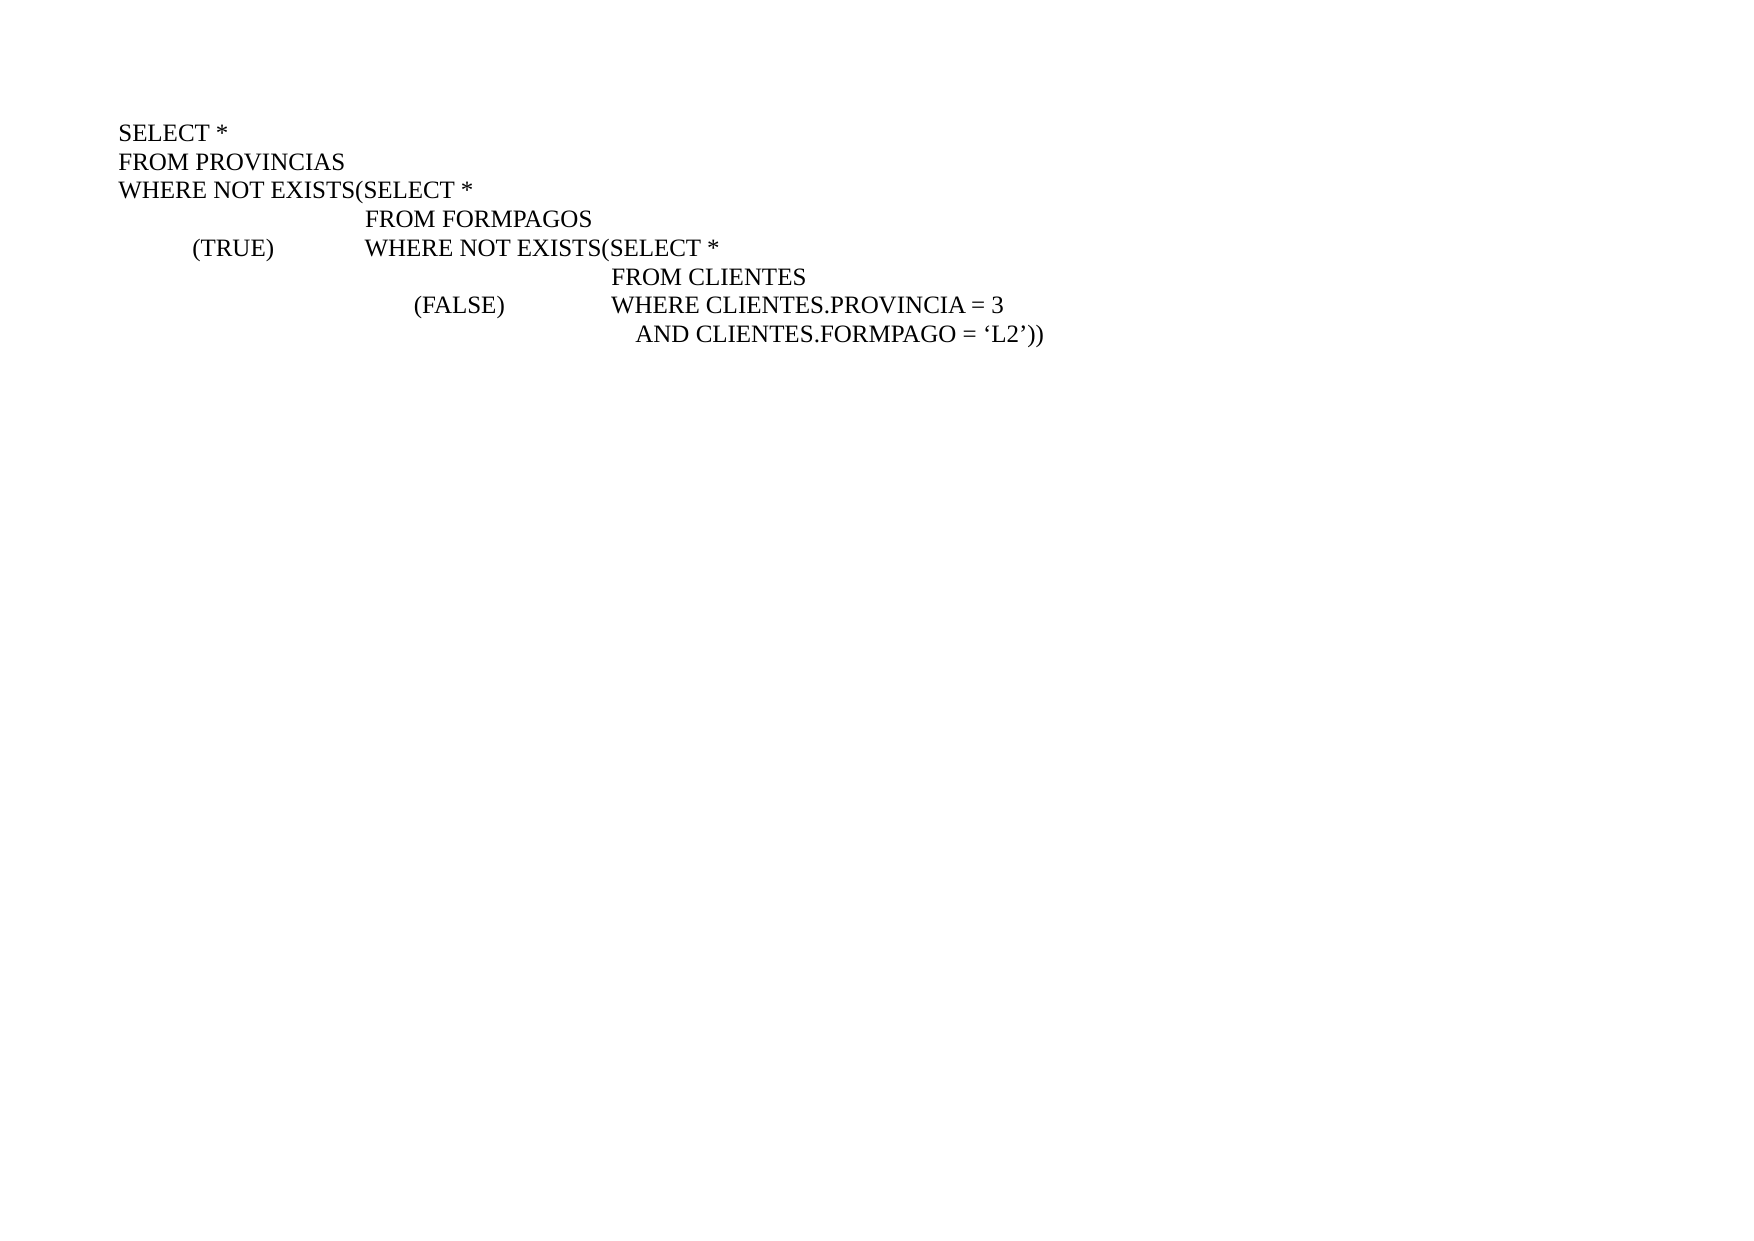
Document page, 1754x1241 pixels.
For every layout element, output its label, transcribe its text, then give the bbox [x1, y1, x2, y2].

text SELECT * [118, 118, 1636, 147]
text FROM PROVINCIAS [118, 147, 1636, 176]
text AND CLIENTES.FORMPAGO = ‘L2’)) [118, 319, 1636, 348]
text (FALSE) WHERE CLIENTES.PROVINCIA = 3 [118, 291, 1636, 319]
text FROM FORMPAGOS [118, 204, 1636, 233]
text WHERE NOT EXISTS(SELECT * [118, 176, 1636, 204]
text (TRUE) WHERE NOT EXISTS(SELECT * [118, 233, 1636, 262]
text FROM CLIENTES [118, 262, 1636, 291]
